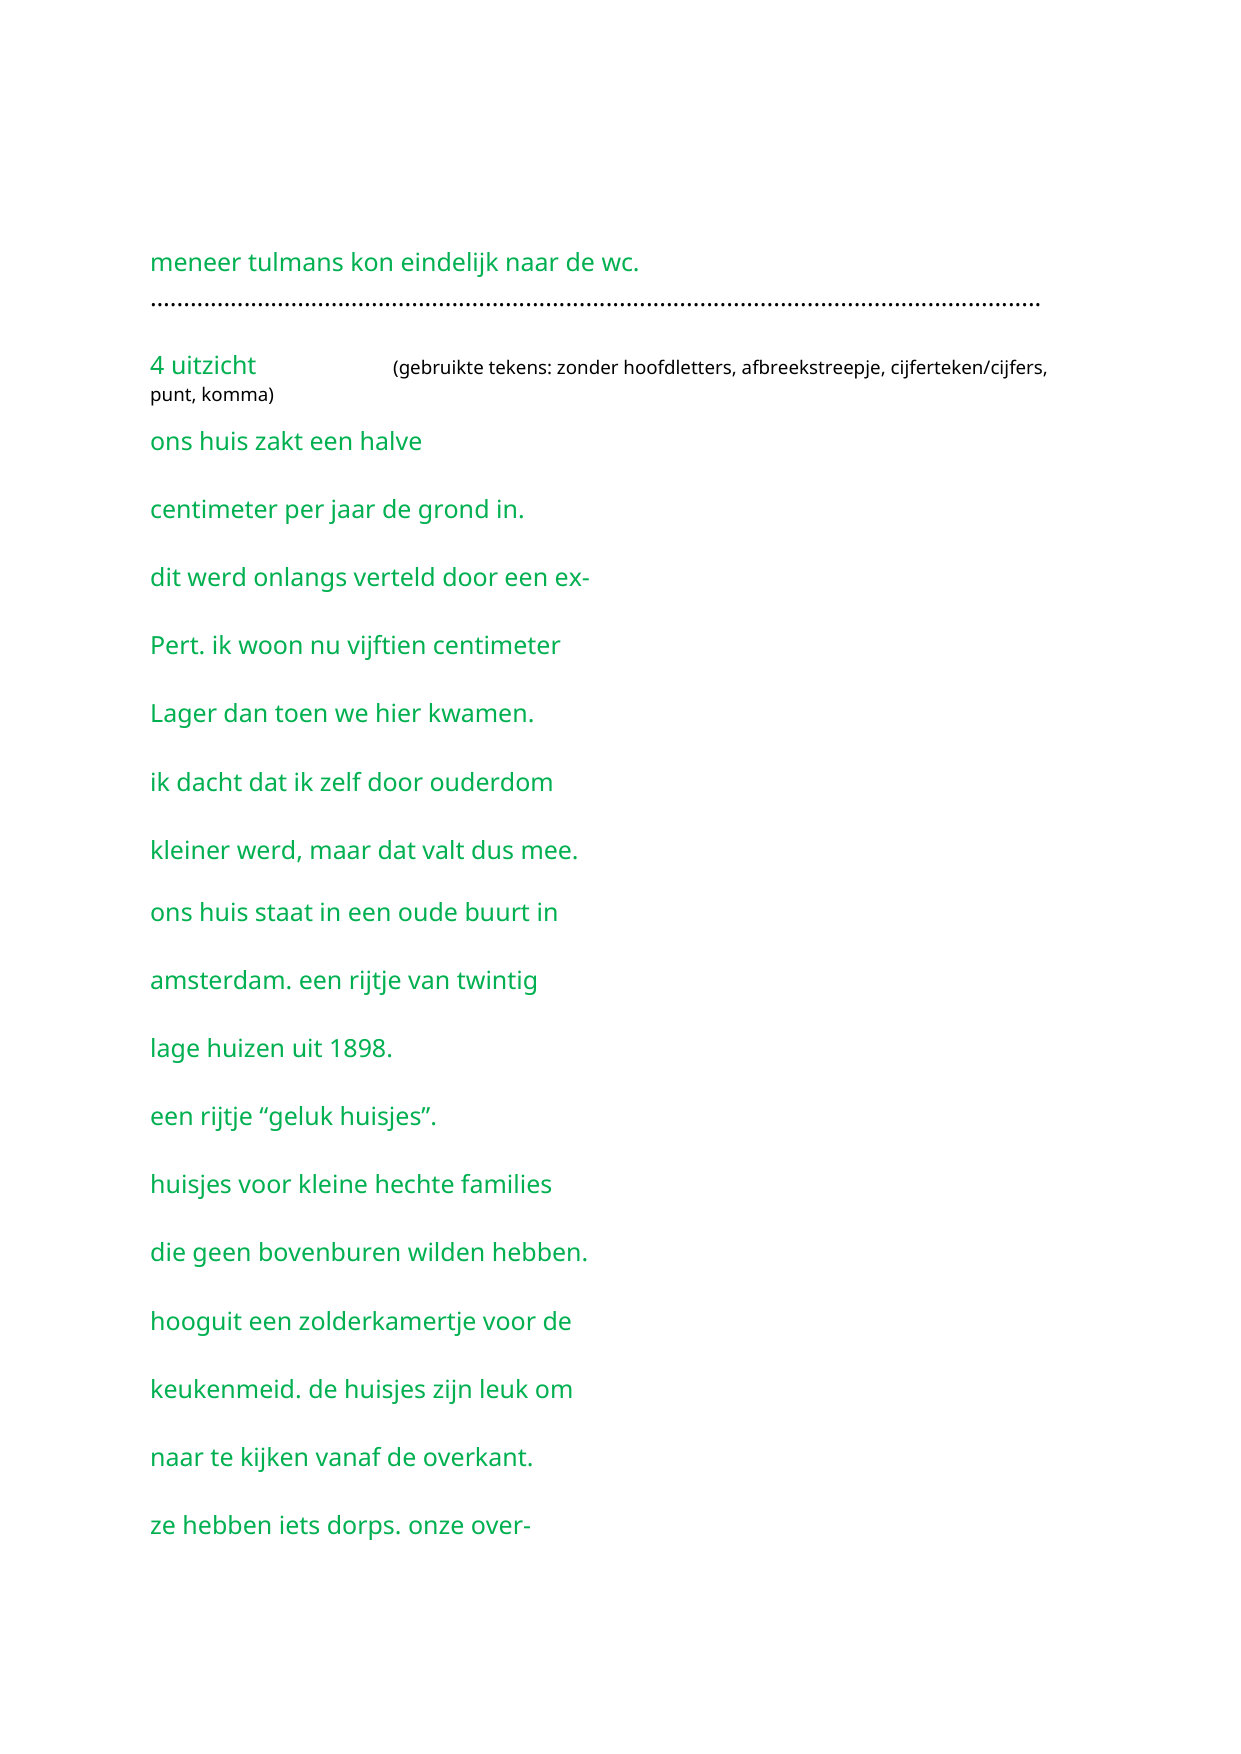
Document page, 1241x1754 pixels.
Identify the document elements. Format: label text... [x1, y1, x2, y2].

text ….................................................................................................................................. [150, 279, 1090, 313]
text amsterdam. een rijtje van twintig [150, 962, 1090, 997]
text dit werd onlangs verteld door een ex- [150, 560, 1090, 594]
text Lager dan toen we hier kwamen. [150, 696, 1090, 730]
text hooguit een zolderkamertje voor de [150, 1303, 1090, 1337]
text huisjes voor kleine hechte families [150, 1167, 1090, 1201]
text een rijtje “geluk huisjes”. [150, 1099, 1090, 1133]
text Pert. ik woon nu vijftien centimeter [150, 628, 1090, 662]
text 4 uitzicht (gebruikte tekens: zonder hoofdletters, afbreekstreepje, cijferteken/cijfers, punt, komma) [150, 347, 1090, 407]
text ons huis zakt een halve [150, 423, 1090, 458]
text lage huizen uit 1898. [150, 1031, 1090, 1065]
text ik dacht dat ik zelf door ouderdom [150, 764, 1090, 798]
text centimeter per jaar de grond in. [150, 492, 1090, 526]
text ze hebben iets dorps. onze over- [150, 1507, 1090, 1542]
text naar te kijken vanaf de overkant. [150, 1439, 1090, 1473]
text meneer tulmans kon eindelijk naar de wc. [150, 229, 1090, 279]
text keukenmeid. de huisjes zijn leuk om [150, 1371, 1090, 1405]
text kleiner werd, maar dat valt dus mee. [150, 832, 1090, 866]
text die geen bovenburen wilden hebben. [150, 1235, 1090, 1269]
text ons huis staat in een oude buurt in [150, 894, 1090, 928]
